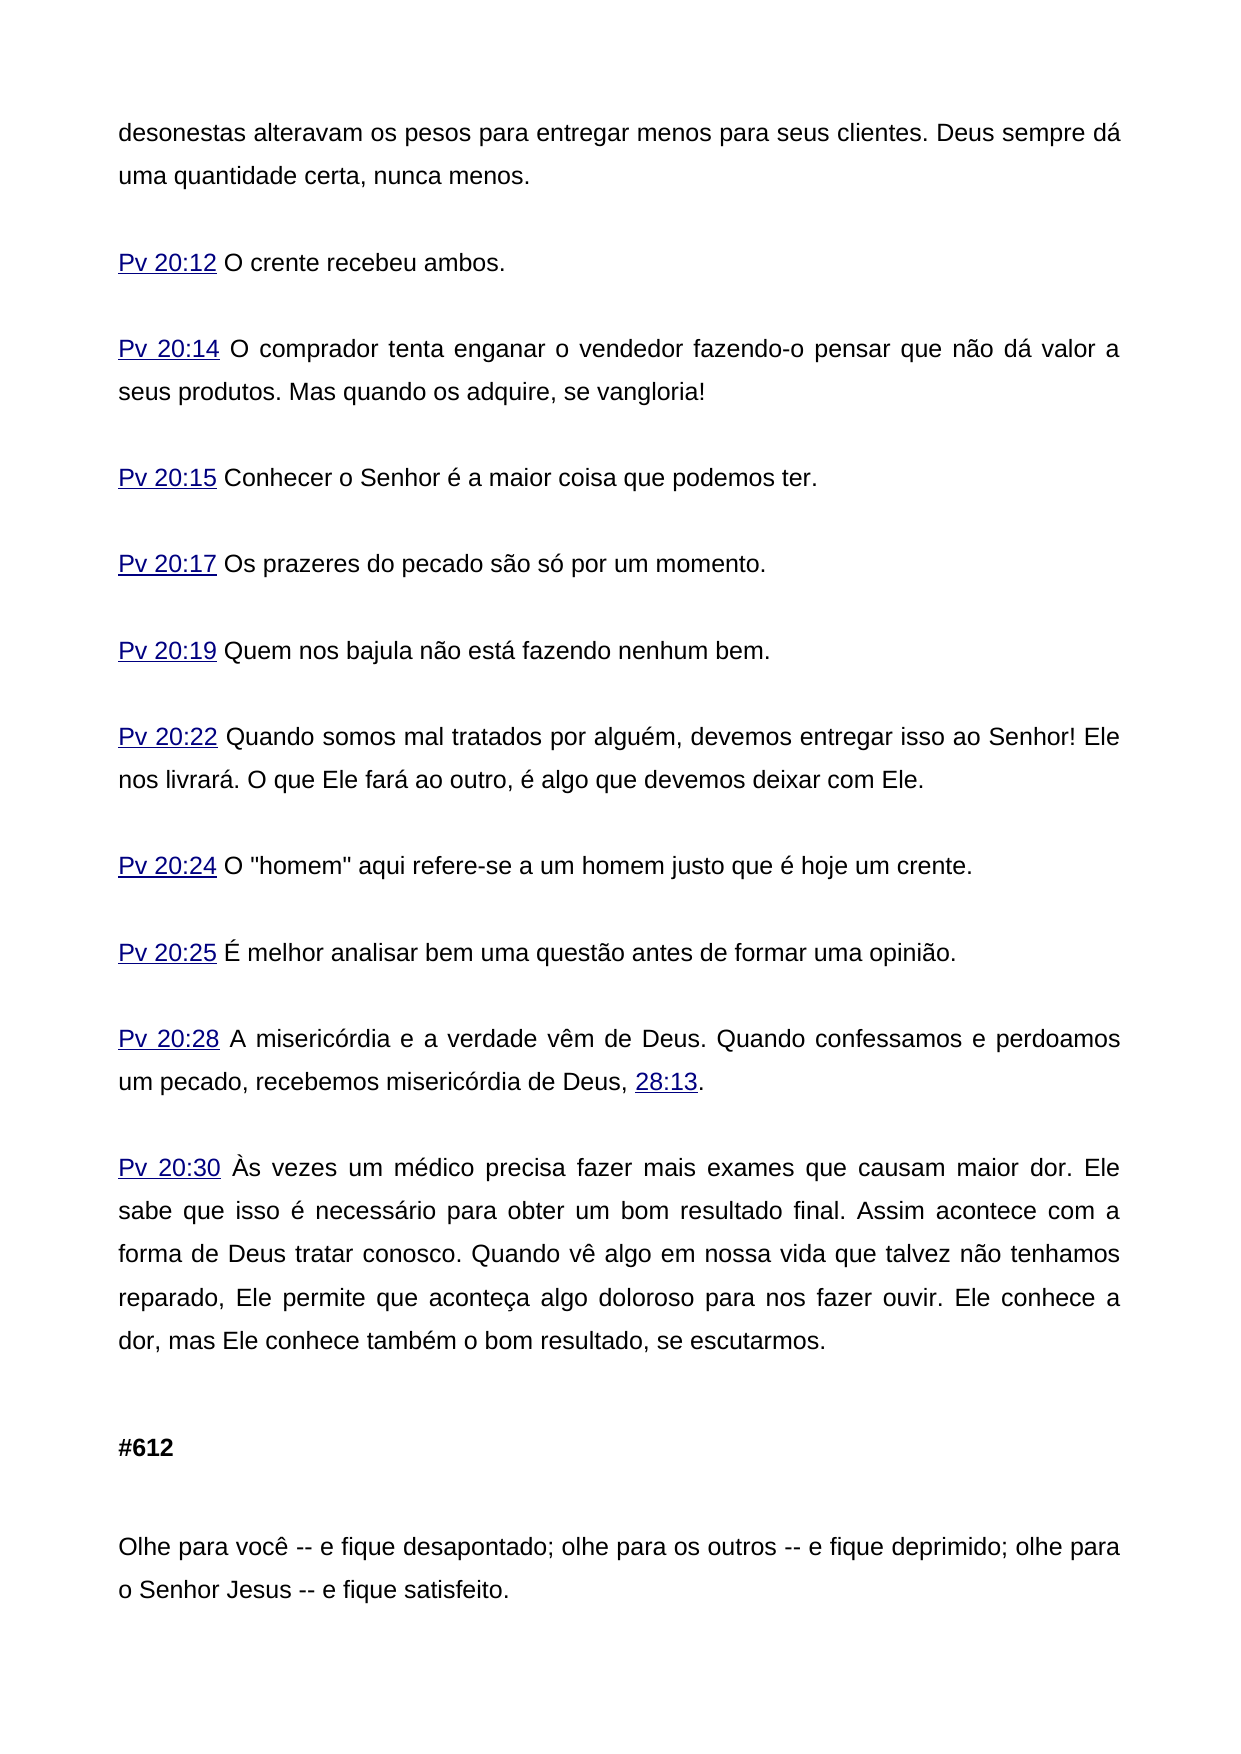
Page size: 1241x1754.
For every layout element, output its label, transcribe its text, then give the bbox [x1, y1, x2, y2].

text Pv 20:14 O comprador tenta enganar o vendedor fazendo-o pensar que não dá valor a seus produtos. Mas quando os adquire, se vangloria! [118, 334, 1122, 406]
text Pv 20:25 É melhor analisar bem uma questão antes de formar uma opinião. [118, 937, 1122, 966]
text Pv 20:30 Às vezes um médico precisa fazer mais exames que causam maior dor. Ele sabe que isso é necessário para obter um bom resultado final. Assim acontece com a forma de Deus tratar conosco. Quando vê algo em nossa vida que talvez não tenhamos reparado, Ele permite que aconteça algo doloroso para nos fazer ouvir. Ele conhece a dor, mas Ele conhece também o bom resultado, se escutarmos. [118, 1153, 1122, 1354]
text desonestas alteravam os pesos para entregar menos para seus clientes. Deus sempre dá uma quantidade certa, nunca menos. [118, 118, 1122, 190]
text Pv 20:28 A misericórdia e a verdade vêm de Deus. Quando confessamos e perdoamos um pecado, recebemos misericórdia de Deus, 28:13. [118, 1024, 1122, 1096]
text Olhe para você -- e fique desapontado; olhe para os outros -- e fique deprimido; olhe para o Senhor Jesus -- e fique satisfeito. [118, 1531, 1122, 1603]
text Pv 20:19 Quem nos bajula não está fazendo nenhum bem. [118, 636, 1122, 664]
text Pv 20:12 O crente recebeu ambos. [118, 247, 1122, 276]
text Pv 20:15 Conhecer o Senhor é a maior coisa que podemos ter. [118, 463, 1122, 492]
text Pv 20:24 O "homem" aqui refere-se a um homem justo que é hoje um crente. [118, 851, 1122, 880]
subtitle #612 [118, 1433, 1122, 1461]
text Pv 20:17 Os prazeres do pecado são só por um momento. [118, 549, 1122, 578]
text Pv 20:22 Quando somos mal tratados por alguém, devemos entregar isso ao Senhor! Ele nos livrará. O que Ele fará ao outro, é algo que devemos deixar com Ele. [118, 722, 1122, 794]
